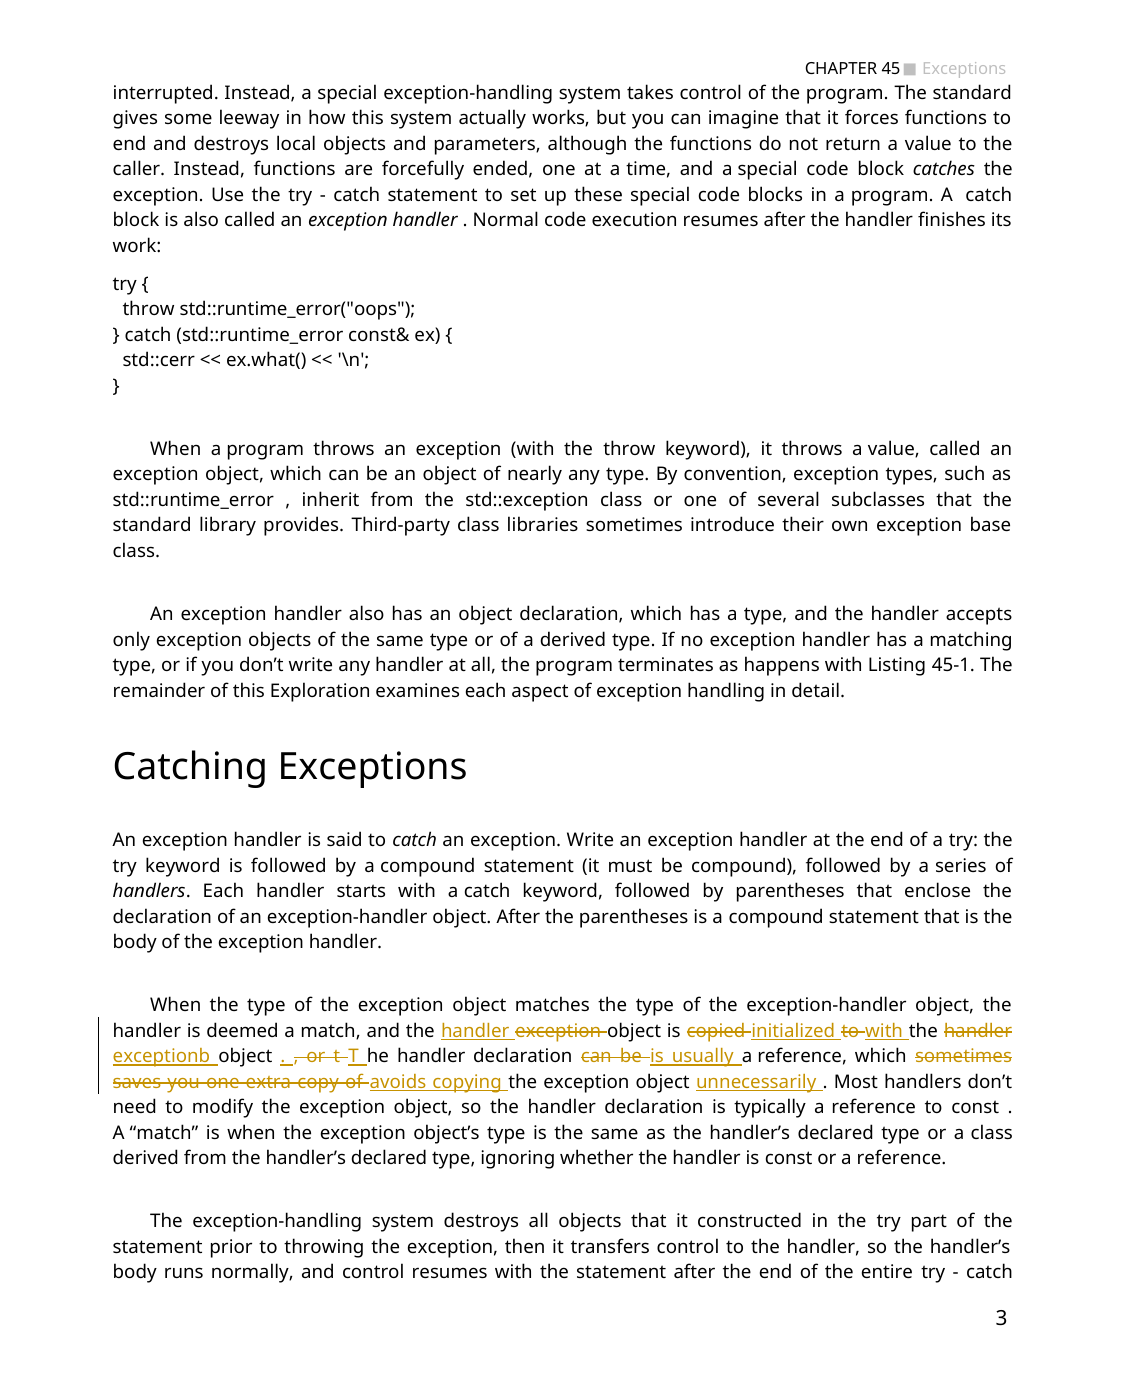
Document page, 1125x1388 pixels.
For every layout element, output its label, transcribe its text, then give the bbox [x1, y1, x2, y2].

text An exception handler also has an object declaration, which has a type, and the handler accepts only exception objects of the same type or of a derived type. If no exception handler has a matching type, or if you don’t write any handler at all, the program terminates as happens with Listing 45-1. The remainder of this Exploration examines each aspect of exception handling in detail. [112, 600, 1012, 702]
text try { [112, 270, 1012, 296]
subtitle Catching Exceptions [112, 740, 1012, 791]
text An exception handler is said to catch an exception. Write an exception handler at the end of a try: the try keyword is followed by a compound statement (it must be compound), followed by a series of handlers. Each handler starts with a catch keyword, followed by parentheses that enclose the declaration of an exception-handler object. After the parentheses is a compound statement that is the body of the exception handler. [112, 826, 1012, 954]
text std::cerr << ex.what() << '\n'; [112, 347, 1012, 372]
text } catch (std::runtime_error const& ex) { [112, 321, 1012, 347]
text throw std::runtime_error("oops"); [112, 296, 1012, 321]
text The exception-handling system destroys all objects that it constructed in the try part of the statement prior to throwing the exception, then it transfers control to the handler, so the handler’s body runs normally, and control resumes with the statement after the end of the entire try - catch [112, 1208, 1012, 1284]
text } [112, 372, 1012, 398]
text When the type of the exception object matches the type of the exception-handler object, the handler is deemed a match, and the handler object is initialized with the exceptionb object . T he handler declaration is usually a reference, which avoids copying the exception object unnecessarily . Most handlers don’t need to modify the exception object, so the handler declaration is typically a reference to const . A “match” is when the exception object’s type is the same as the handler’s declared type or a class derived from the handler’s declared type, ignoring whether the handler is const or a reference. [112, 991, 1012, 1170]
text When a program throws an exception (with the throw keyword), it throws a value, called an exception object, which can be an object of nearly any type. By convention, exception types, such as std::runtime_error , inherit from the std::exception class or one of several subclasses that the standard library provides. Third-party class libraries sometimes introduce their own exception base class. [112, 435, 1012, 563]
text interrupted. Instead, a special exception-handling system takes control of the program. The standard gives some leeway in how this system actually works, but you can imagine that it forces functions to end and destroys local objects and parameters, although the functions do not return a value to the caller. Instead, functions are forcefully ended, one at a time, and a special code block catches the exception. Use the try - catch statement to set up these special code blocks in a program. A catch block is also called an exception handler . Normal code execution resumes after the handler finishes its work: [112, 79, 1012, 258]
